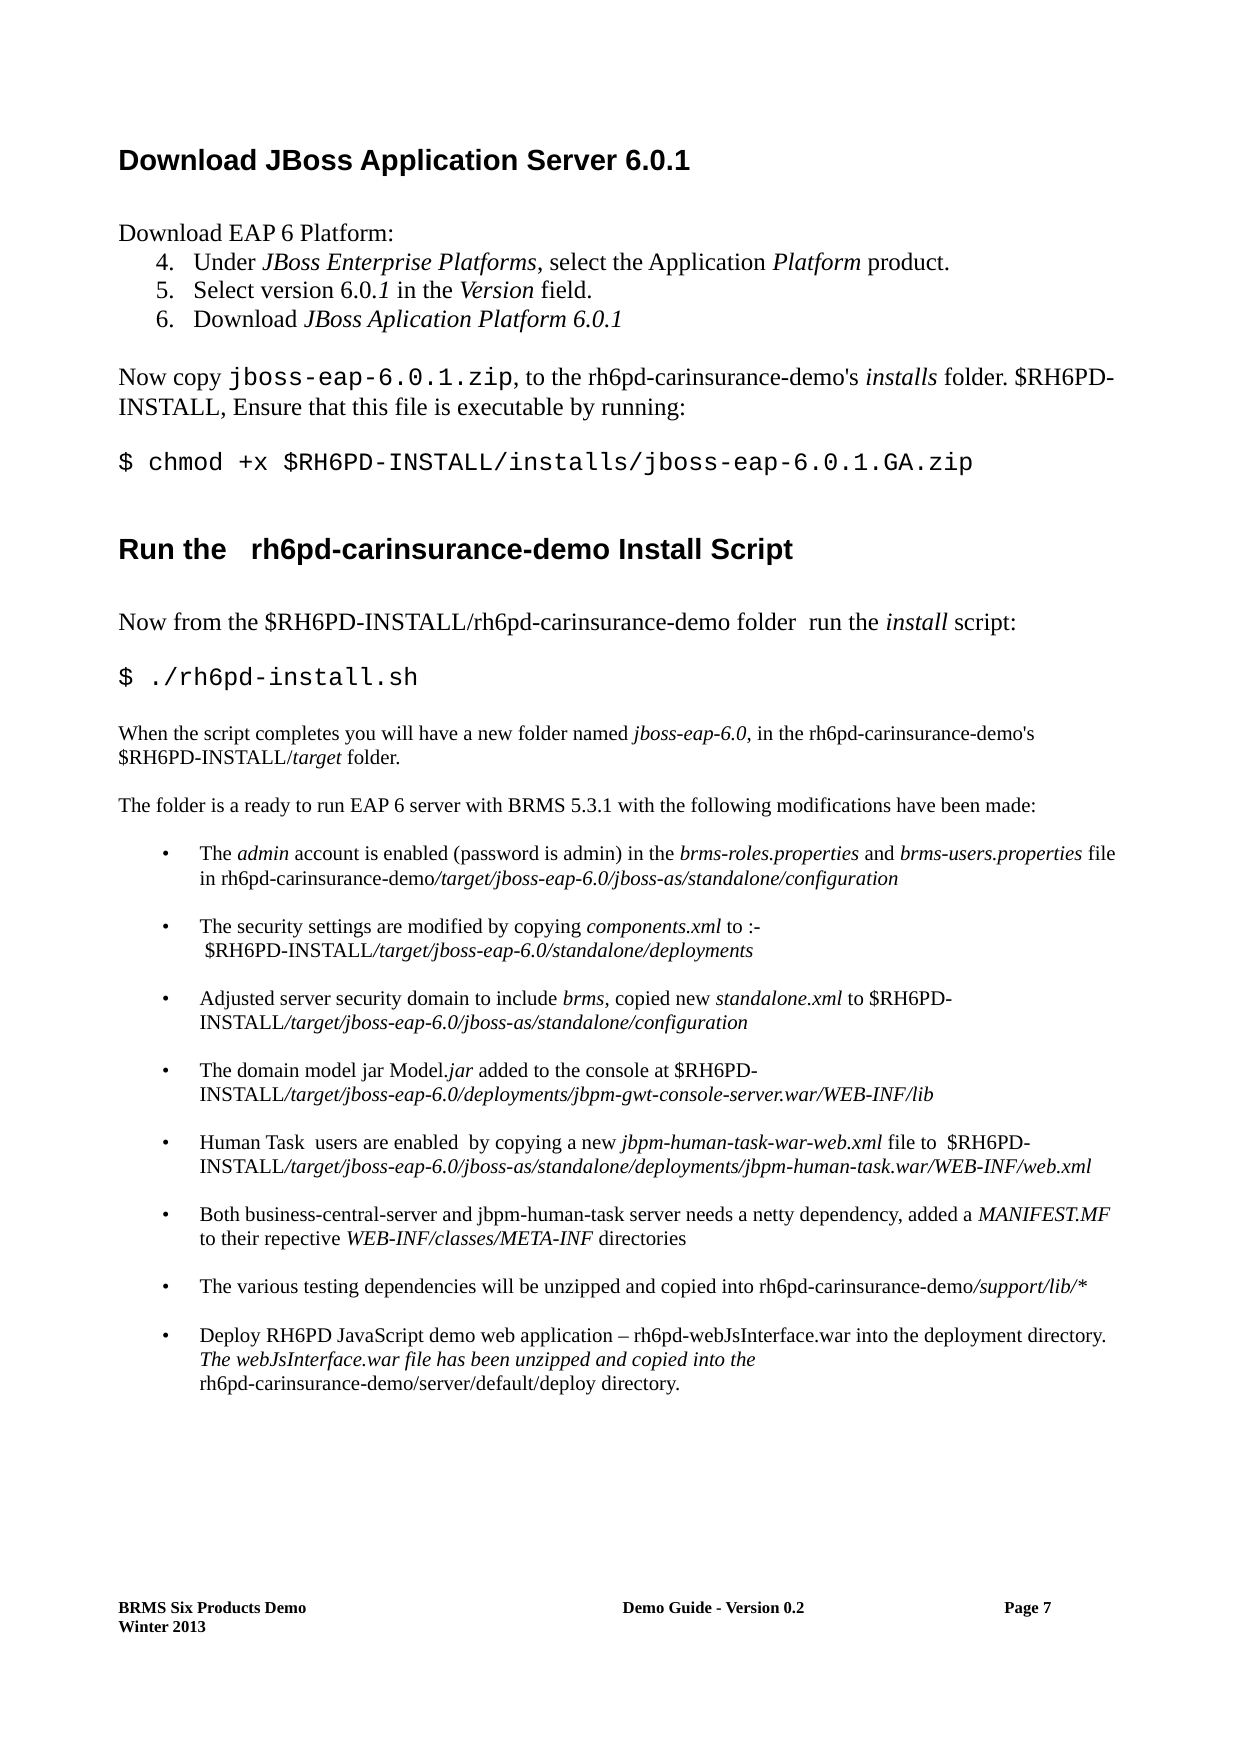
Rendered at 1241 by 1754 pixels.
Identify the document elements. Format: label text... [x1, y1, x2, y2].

list The various testing dependencies will be unzipped and copied into rh6pd-carinsurance-demo/support/lib/* [162, 1274, 1122, 1298]
list Human Task users are enabled by copying a new jbpm-human-task-war-web.xml file to $RH6PD-INSTALL/target/jboss-eap-6.0/jboss-as/standalone/deployments/jbpm-human-task.war/WEB-INF/web.xml [162, 1130, 1122, 1178]
list $RH6PD-INSTALL/target/jboss-eap-6.0/standalone/deployments [162, 938, 1122, 962]
list The admin account is enabled (password is admin) in the brms-roles.properties and brms-users.properties file in rh6pd-carinsurance-demo/target/jboss-eap-6.0/jboss-as/standalone/configuration [162, 841, 1122, 889]
list Adjusted server security domain to include brms, copied new standalone.xml to $RH6PD-INSTALL/target/jboss-eap-6.0/jboss-as/standalone/configuration [162, 986, 1122, 1034]
subtitle Run the rh6pd-carinsurance-demo Install Script [118, 532, 1122, 566]
list Download JBoss Aplication Platform 6.0.1 [156, 304, 1122, 333]
text Now copy jboss-eap-6.0.1.zip, to the rh6pd-carinsurance-demo's installs folder. $RH6PD-INSTALL, Ensure that this file is executable by running: [118, 362, 1122, 421]
list Select version 6.0.1 in the Version field. [156, 275, 1122, 304]
text $ ./rh6pd-install.sh [118, 664, 1122, 693]
text The folder is a ready to run EAP 6 server with BRMS 5.3.1 with the following modifications have been made: [118, 793, 1122, 817]
text Now from the $RH6PD-INSTALL/rh6pd-carinsurance-demo folder run the install script: [118, 607, 1122, 636]
list The domain model jar Model.jar added to the console at $RH6PD-INSTALL/target/jboss-eap-6.0/deployments/jbpm-gwt-console-server.war/WEB-INF/lib [162, 1058, 1122, 1106]
subtitle Download JBoss Application Server 6.0.1 [118, 143, 1122, 177]
list Deploy RH6PD JavaScript demo web application – rh6pd-webJsInterface.war into the deployment directory. The webJsInterface.war file has been unzipped and copied into the rh6pd-carinsurance-demo/server/default/deploy directory. [162, 1323, 1122, 1395]
text $ chmod +x $RH6PD-INSTALL/installs/jboss-eap-6.0.1.GA.zip [118, 450, 1122, 478]
list Under JBoss Enterprise Platforms, select the Application Platform product. [156, 247, 1122, 275]
text When the script completes you will have a new folder named jboss-eap-6.0, in the rh6pd-carinsurance-demo's $RH6PD-INSTALL/target folder. [118, 721, 1122, 769]
list The security settings are modified by copying components.xml to :- [162, 913, 1122, 938]
list Both business-central-server and jbpm-human-task server needs a netty dependency, added a MANIFEST.MF to their repective WEB-INF/classes/META-INF directories [162, 1202, 1122, 1250]
text Download EAP 6 Platform: [118, 218, 1122, 247]
